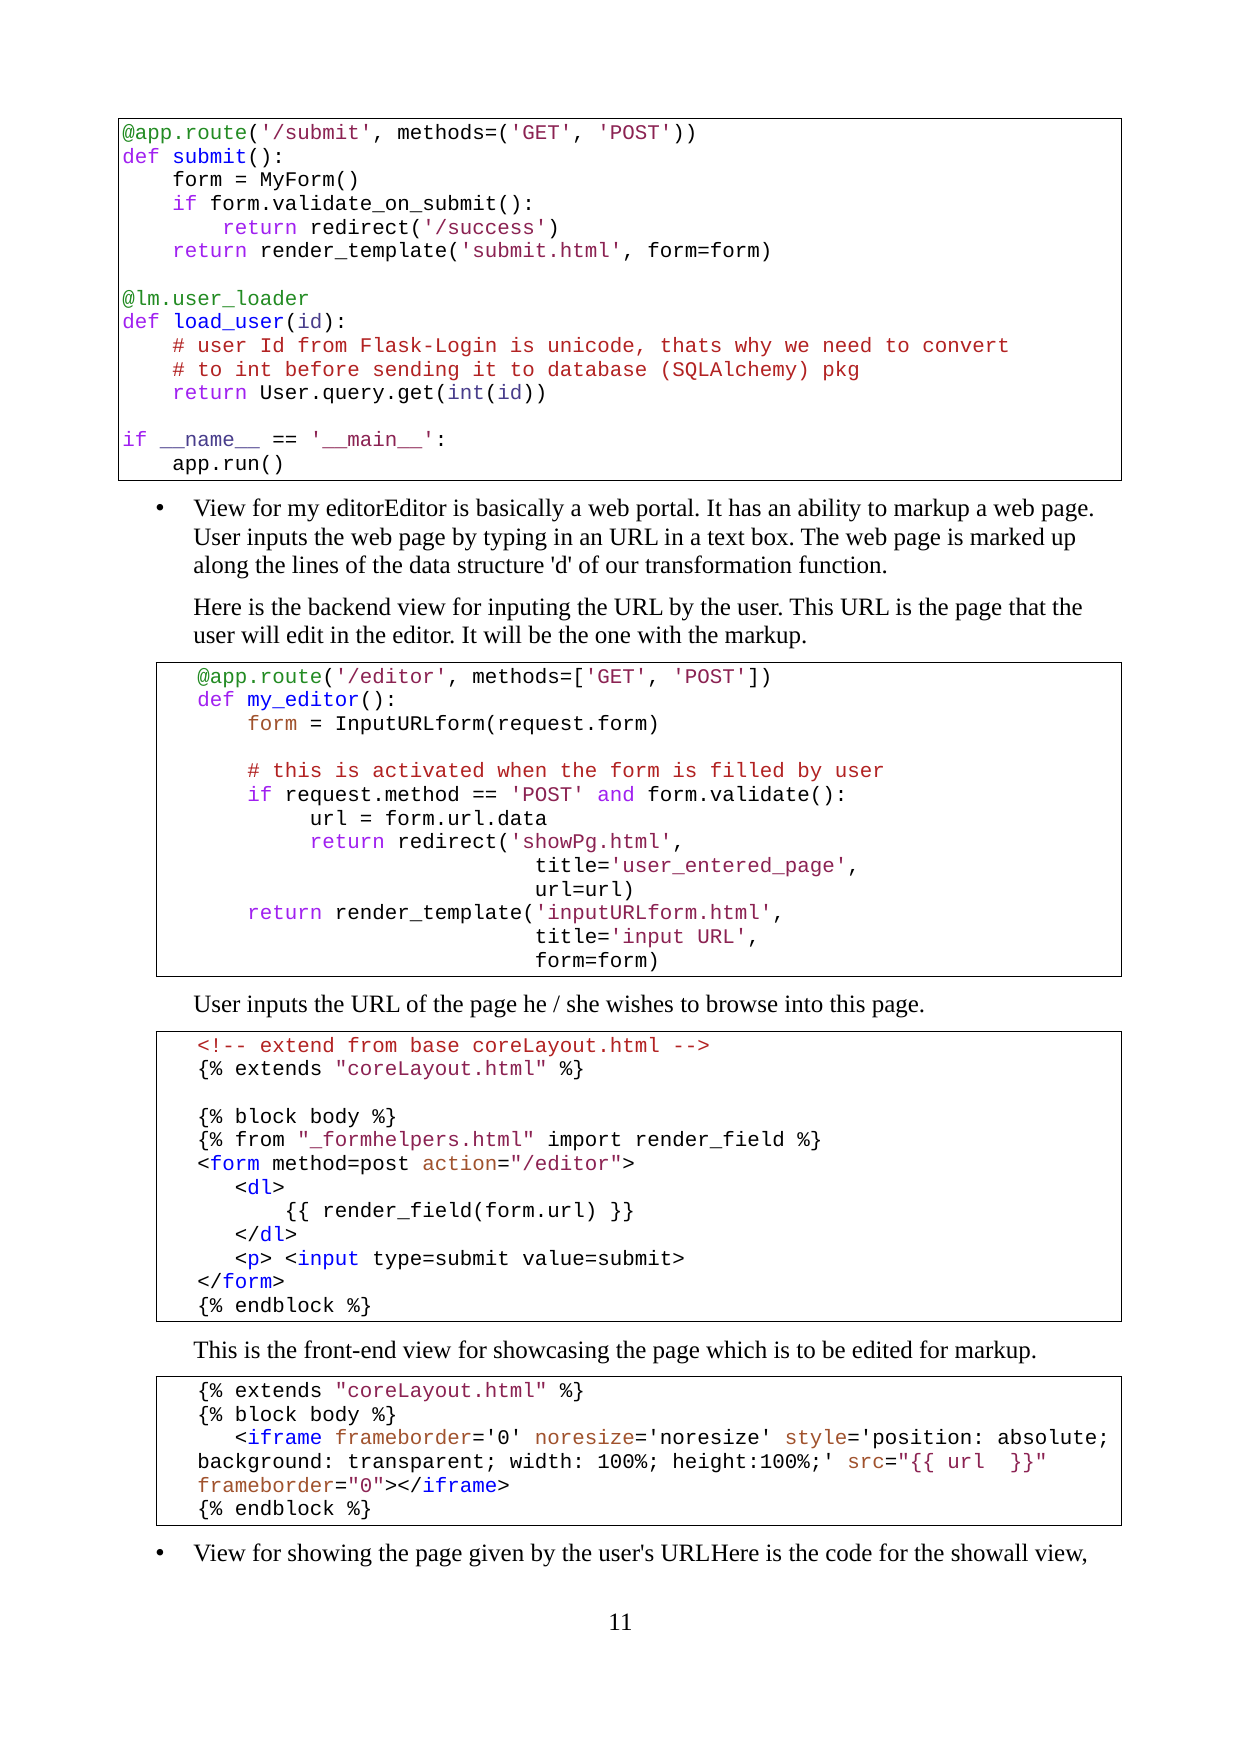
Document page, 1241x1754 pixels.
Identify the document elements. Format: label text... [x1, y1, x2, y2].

list View for showing the page given by the user's URLHere is the code for the showall view, [156, 1538, 1122, 1567]
list @app.route('/editor', methods=['GET', 'POST']) [157, 663, 1121, 686]
text def submit(): [119, 142, 1121, 165]
list if request.method == 'POST' and form.validate(): [157, 780, 1121, 804]
list User inputs the URL of the page he / she wishes to browse into this page. [156, 989, 1122, 1018]
text @app.route('/submit', methods=('GET', 'POST')) [119, 119, 1121, 142]
list return redirect('showPg.html', [157, 827, 1121, 851]
list </dl> [157, 1220, 1121, 1244]
list title='input URL', [157, 922, 1121, 946]
list {% extends "coreLayout.html" %} [157, 1054, 1121, 1078]
list View for my editorEditor is basically a web portal. It has an ability to markup a web page. User inputs the web page by typing in an URL in a text box. The web page is marked up along the lines of the data structure 'd' of our transformation function. [156, 493, 1122, 579]
list return render_template('inputURLform.html', [157, 898, 1121, 922]
text if form.validate_on_submit(): [119, 189, 1121, 213]
text @lm.user_loader [119, 284, 1121, 307]
text # to int before sending it to database (SQLAlchemy) pkg [119, 354, 1121, 378]
list {% block body %} [157, 1102, 1121, 1125]
list form=form) [157, 946, 1121, 976]
text if __name__ == '__main__': [119, 426, 1121, 449]
list url = form.url.data [157, 804, 1121, 827]
text app.run() [119, 449, 1121, 480]
list This is the front-end view for showcasing the page which is to be edited for markup. [156, 1335, 1122, 1364]
list <p> <input type=submit value=submit> [157, 1244, 1121, 1267]
list {% block body %} [157, 1400, 1121, 1423]
list </form> [157, 1267, 1121, 1291]
list {% extends "coreLayout.html" %} [157, 1377, 1121, 1400]
text return redirect('/success') [119, 213, 1121, 236]
text return User.query.get(int(id)) [119, 378, 1121, 402]
list url=url) [157, 875, 1121, 898]
list def my_editor(): [157, 686, 1121, 709]
text form = MyForm() [119, 165, 1121, 189]
list title='user_entered_page', [157, 851, 1121, 875]
list <iframe frameborder='0' noresize='noresize' style='position: absolute; background: transparent; width: 100%; height:100%;' src="{{ url }}" frameborder="0"></iframe> [157, 1423, 1121, 1494]
list Here is the backend view for inputing the URL by the user. This URL is the page that the user will edit in the editor. It will be the one with the markup. [156, 592, 1122, 649]
list {% from "_formhelpers.html" import render_field %} [157, 1125, 1121, 1149]
list <!-- extend from base coreLayout.html --> [157, 1032, 1121, 1054]
text return render_template('submit.html', form=form) [119, 236, 1121, 260]
list {{ render_field(form.url) }} [157, 1196, 1121, 1220]
list {% endblock %} [157, 1291, 1121, 1321]
text # user Id from Flask-Login is unicode, thats why we need to convert [119, 331, 1121, 354]
list form = InputURLform(request.form) [157, 709, 1121, 733]
text def load_user(id): [119, 307, 1121, 331]
list <dl> [157, 1173, 1121, 1196]
list # this is activated when the form is filled by user [157, 756, 1121, 780]
list {% endblock %} [157, 1494, 1121, 1525]
list <form method=post action="/editor"> [157, 1149, 1121, 1173]
